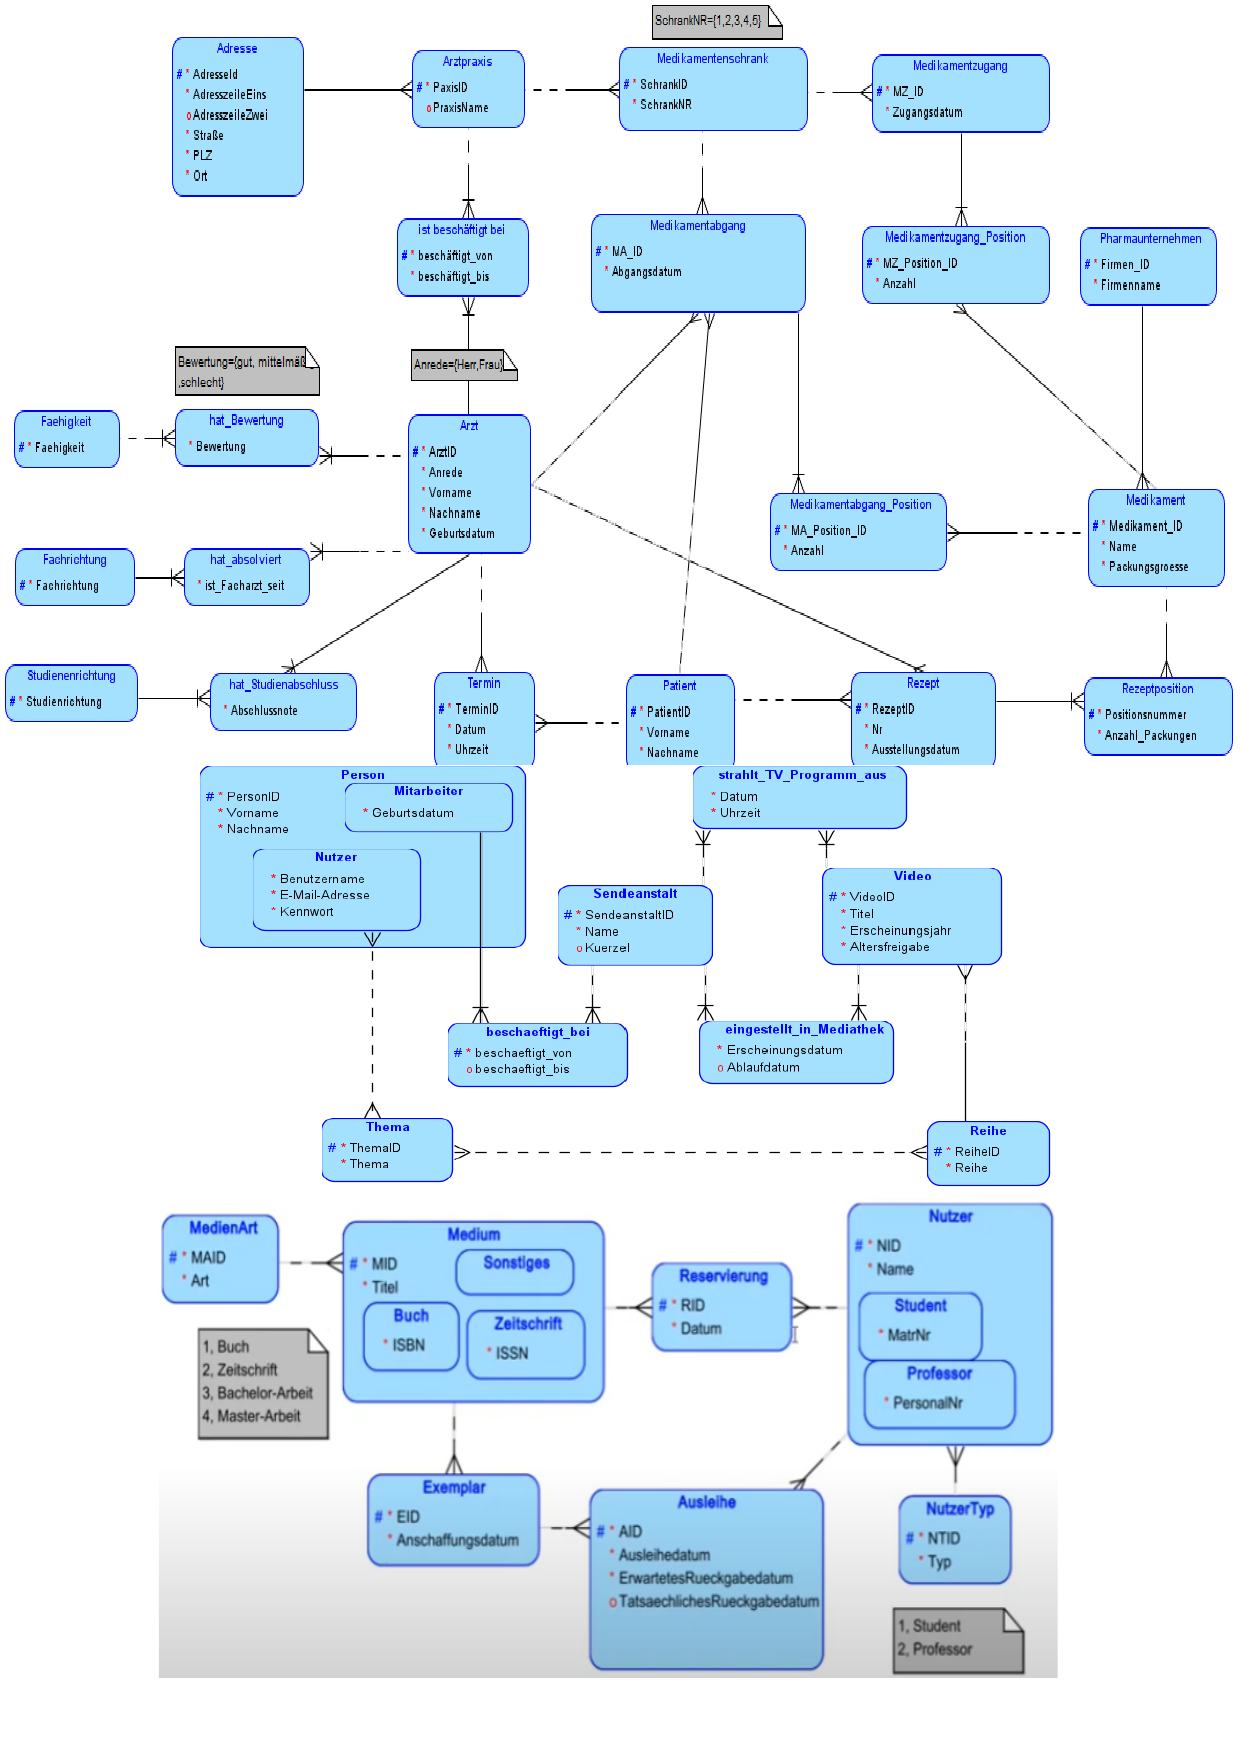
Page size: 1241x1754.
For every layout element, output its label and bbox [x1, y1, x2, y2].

picture [0, 1, 1237, 1187]
picture [158, 1194, 1058, 1678]
